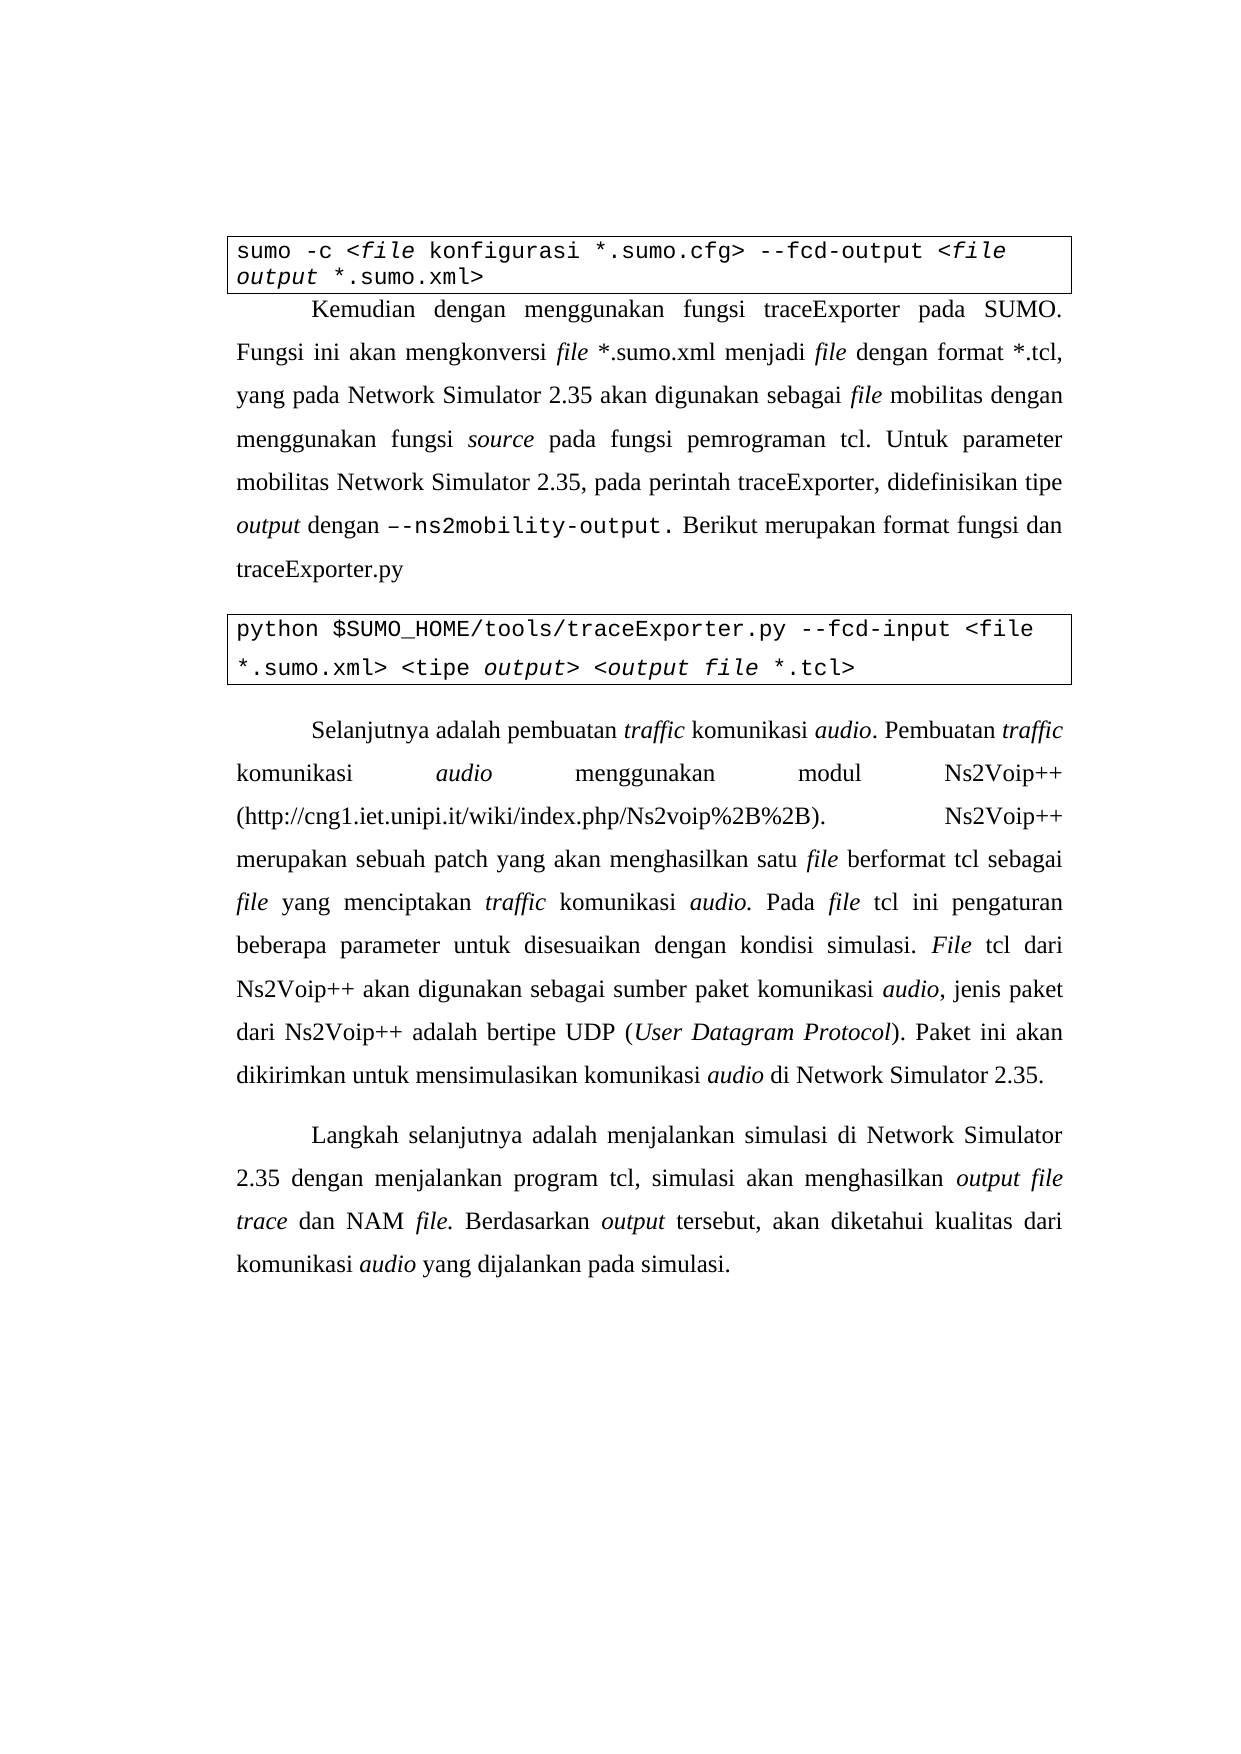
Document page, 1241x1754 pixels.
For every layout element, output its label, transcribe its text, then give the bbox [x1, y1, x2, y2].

text Kemudian dengan menggunakan fungsi traceExporter pada SUMO. Fungsi ini akan mengkonversi file *.sumo.xml menjadi file dengan format *.tcl, yang pada Network Simulator 2.35 akan digunakan sebagai file mobilitas dengan menggunakan fungsi source pada fungsi pemrograman tcl. Untuk parameter mobilitas Network Simulator 2.35, pada perintah traceExporter, didefinisikan tipe output dengan –-ns2mobility-output. Berikut merupakan format fungsi dan traceExporter.py [236, 294, 1063, 583]
text Selanjutnya adalah pembuatan traffic komunikasi audio. Pembuatan traffic komunikasi audio menggunakan modul Ns2Voip++ (http://cng1.iet.unipi.it/wiki/index.php/Ns2voip%2B%2B). Ns2Voip++ merupakan sebuah patch yang akan menghasilkan satu file berformat tcl sebagai file yang menciptakan traffic komunikasi audio. Pada file tcl ini pengaturan beberapa parameter untuk disesuaikan dengan kondisi simulasi. File tcl dari Ns2Voip++ akan digunakan sebagai sumber paket komunikasi audio, jenis paket dari Ns2Voip++ adalah bertipe UDP (User Datagram Protocol). Paket ini akan dikirimkan untuk mensimulasikan komunikasi audio di Network Simulator 2.35. [236, 715, 1063, 1089]
text Langkah selanjutnya adalah menjalankan simulasi di Network Simulator 2.35 dengan menjalankan program tcl, simulasi akan menghasilkan output file trace dan NAM file. Berdasarkan output tersebut, akan diketahui kualitas dari komunikasi audio yang dijalankan pada simulasi. [236, 1120, 1063, 1278]
text python $SUMO_HOME/tools/traceExporter.py --fcd-input <file *.sumo.xml> <tipe output> <output file *.tcl> [228, 615, 1071, 684]
text sumo -c <file konfigurasi *.sumo.cfg> --fcd-output <file output *.sumo.xml> [228, 237, 1071, 293]
